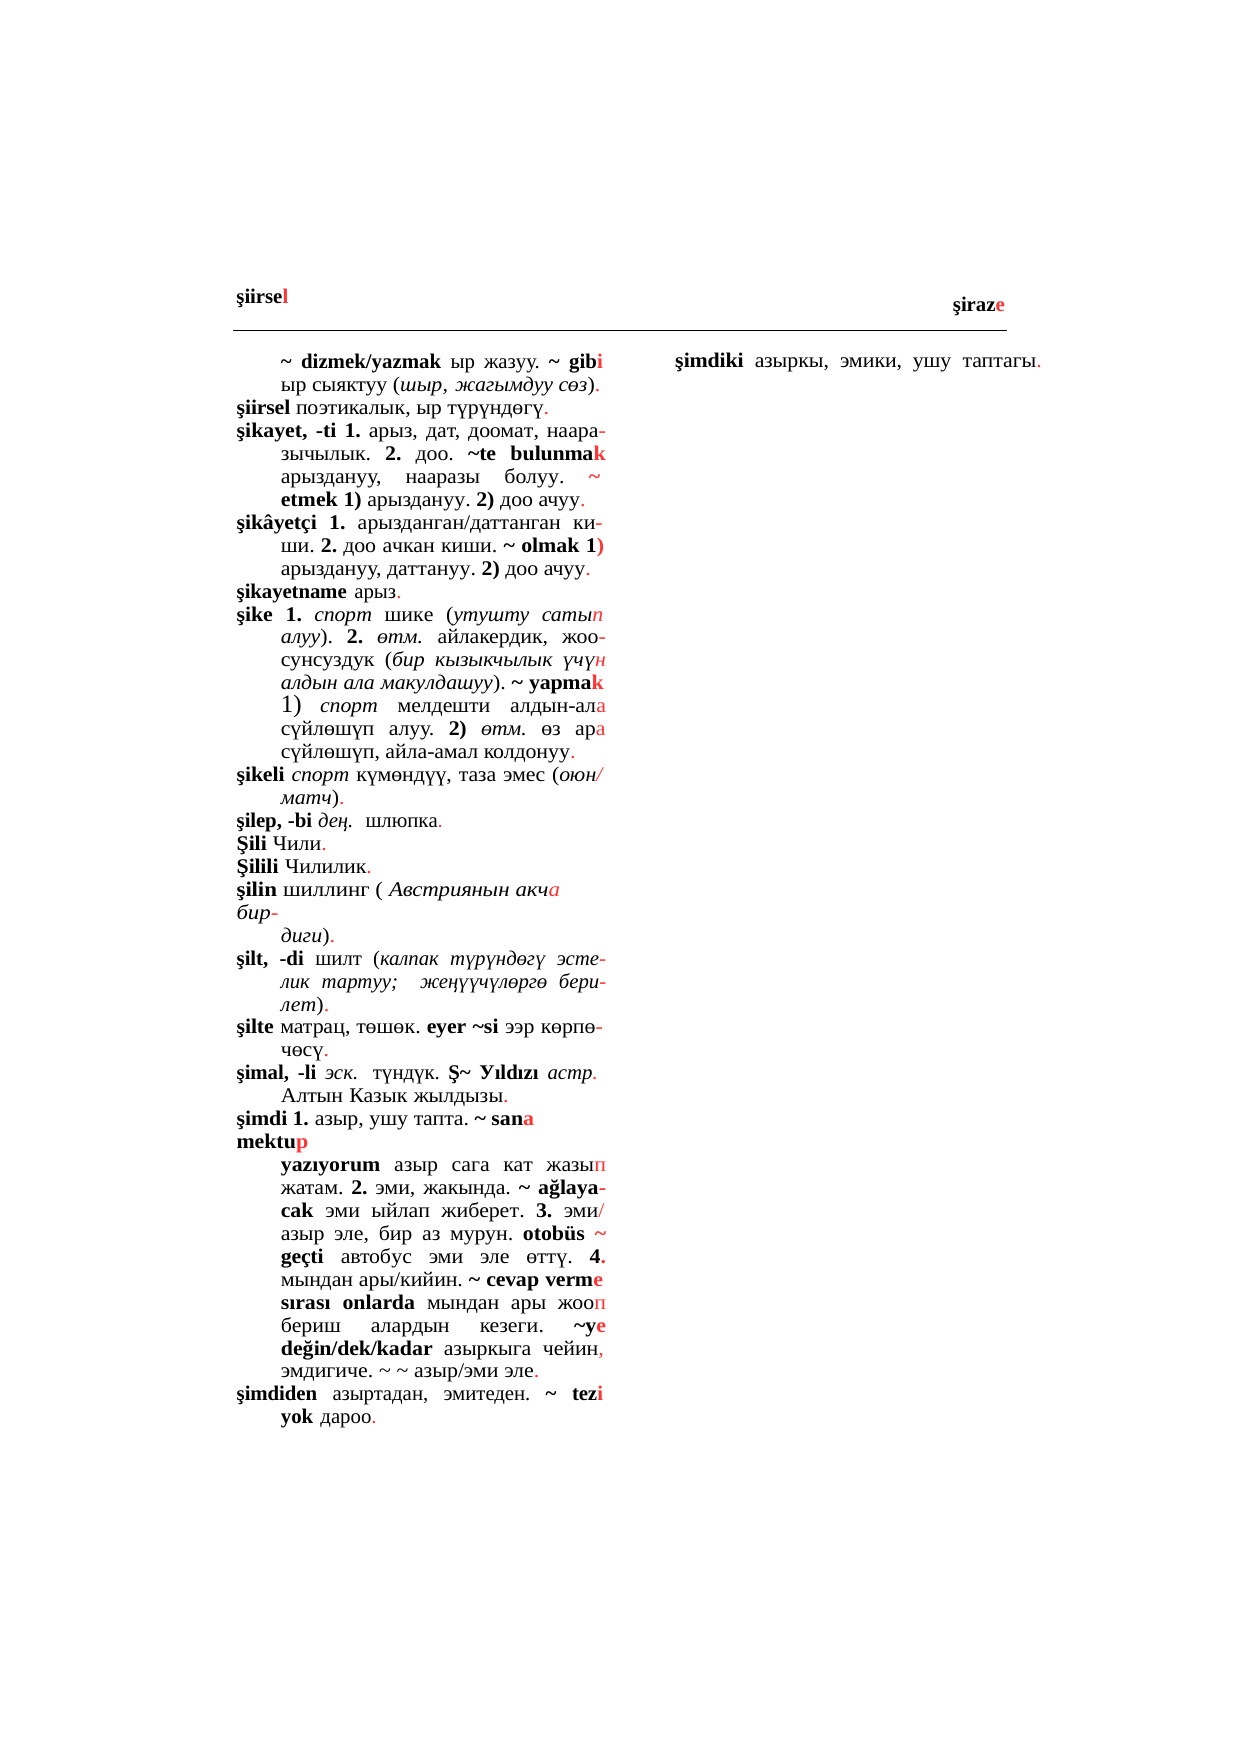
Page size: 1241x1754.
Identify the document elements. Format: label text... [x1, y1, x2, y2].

text ыр сыяктуу (шыр, жагымдуу сөз). [281, 373, 600, 396]
text şimdiki азыркы, эмики, ушу таптагы. [675, 349, 1065, 372]
text şiraze [892, 292, 1065, 316]
text Şili Чили. [236, 832, 609, 855]
text şimal, -li эск. түндүк. Ş~ Уıldızı астр. [236, 1061, 609, 1084]
text эмдигиче. ~ ~ азыр/эми эле. [281, 1359, 542, 1382]
text şiirsel [236, 284, 289, 308]
text диги). [281, 924, 335, 947]
text азыр эле, бир аз мурун. otobüs ~ geçti автобус эми эле өттү. 4. мындан ары/кийин. ~ cevap verme [281, 1222, 606, 1291]
text лет). [281, 993, 329, 1016]
text şiirsel поэтикалык, ыр түрүндөгү. [236, 396, 609, 419]
text şikayet, -ti 1. арыз, дат, доомат, наара- зычылык. 2. доо. ~te bulunmak арыздануу, нааразы болуу. ~ [236, 419, 606, 488]
text şilep, -bi дең. шлюпка. [236, 809, 609, 832]
text Алтын Казык жылдызы. [281, 1084, 510, 1107]
text şikayetname арыз. [236, 580, 609, 603]
text şimdi 1. азыр, ушу тапта. ~ sana mektup [236, 1107, 609, 1153]
text алуу). 2. өтм. айлакердик, жоо- сунсуздук (бир кызыкчылык үчүн алдын ала макулдашуу). ~ yapmak [281, 626, 606, 694]
text şilte матрац, төшөк. eyer ~si ээр көрпө- чөсү. [236, 1016, 609, 1061]
text şike 1. спорт шике (утушту сатып [236, 603, 609, 626]
text yazıyorum азыр сага кат жазып жатам. 2. эми, жакында. ~ ağlaya- cak эми ыйлап жиберет. 3. эми/ [281, 1153, 606, 1222]
text şilin шиллинг ( Австриянын акча бир- [236, 878, 609, 924]
text şikâyetçi 1. арызданган/даттанган ки- ши. 2. доо ачкан киши. ~ olmak 1) [236, 511, 609, 557]
text Şilili Чилилик. [236, 855, 609, 878]
text sırası onlarda мындан ары жооп бериш алардын кезеги. ~ye değin/dek/kadar азыркыга чейин, [281, 1291, 606, 1359]
text арыздануу, даттануу. 2) доо ачуу. [281, 557, 594, 580]
text etmek 1) арыздануу. 2) доо ачуу. [281, 488, 586, 511]
list спорт мелдешти алдын-ала сүйлөшүп алуу. 2) өтм. өз ара сүйлөшүп, айла-амал колдонуу. [281, 694, 606, 763]
text şilt, -di шилт (калпак түрүндөгү эсте- лик тартуу; жеңүүчүлөргө бери- [236, 947, 609, 993]
text матч). [281, 786, 345, 809]
text şimdiden азыртадан, эмитеден. ~ tezi yok дароо. [236, 1382, 609, 1428]
text ~ dizmek/yazmak ыр жазуу. ~ gibi [281, 349, 606, 373]
text şikeli спорт күмөндүү, таза эмес (оюн/ [236, 763, 609, 786]
